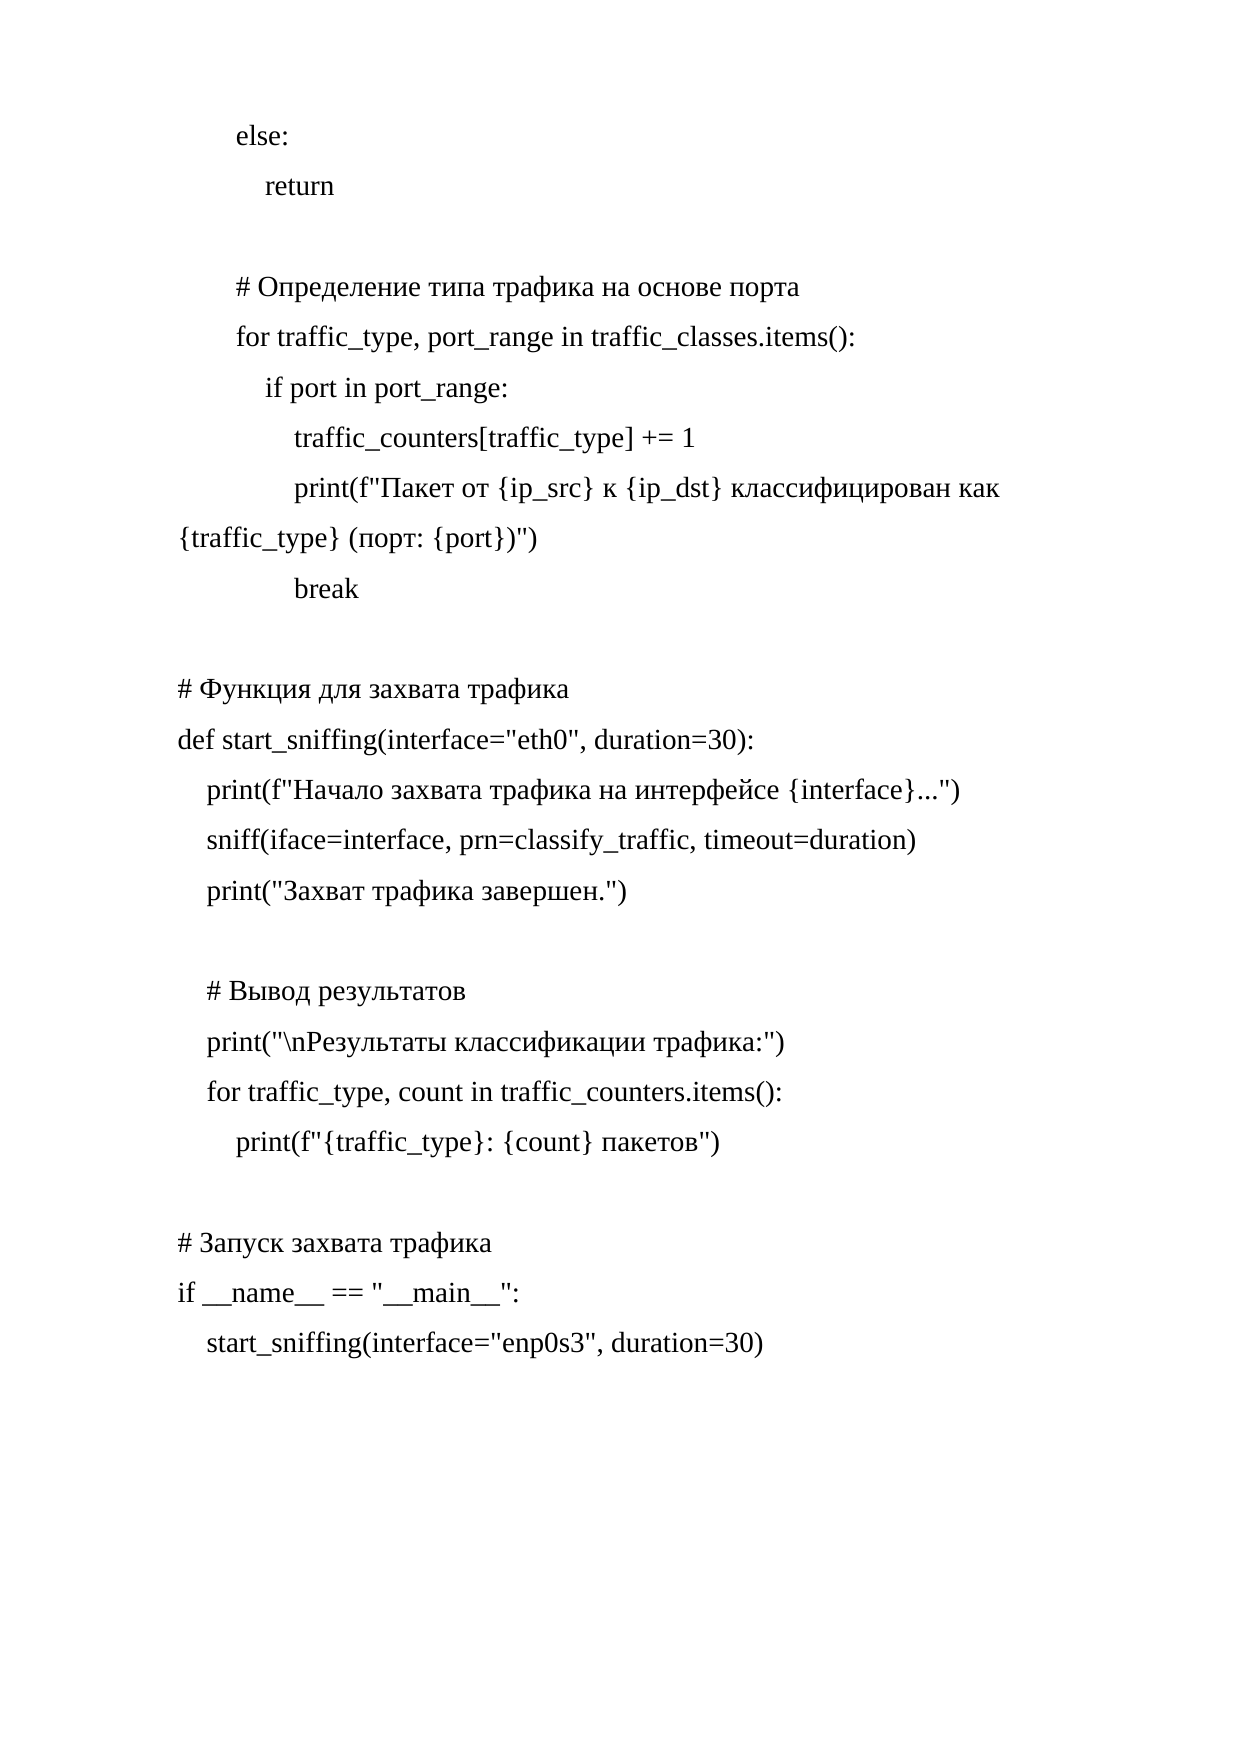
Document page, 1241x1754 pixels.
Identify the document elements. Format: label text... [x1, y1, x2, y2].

text def start_sniffing(interface="eth0", duration=30): [177, 722, 1152, 755]
text # Запуск захвата трафика [177, 1225, 1152, 1258]
text return [177, 168, 1152, 202]
text if __name__ == "__main__": [177, 1275, 1152, 1309]
text for traffic_type, port_range in traffic_classes.items(): [177, 319, 1152, 353]
text start_sniffing(interface="enp0s3", duration=30) [177, 1326, 1152, 1359]
text print(f"{traffic_type}: {count} пакетов") [177, 1124, 1152, 1158]
text else: [177, 118, 1152, 152]
text # Вывод результатов [177, 973, 1152, 1007]
text if port in port_range: [177, 370, 1152, 403]
text sniff(iface=interface, prn=classify_traffic, timeout=duration) [177, 822, 1152, 856]
text # Функция для захвата трафика [177, 672, 1152, 705]
text for traffic_type, count in traffic_counters.items(): [177, 1074, 1152, 1108]
text # Определение типа трафика на основе порта [177, 269, 1152, 303]
text print(f"Пакет от {ip_src} к {ip_dst} классифицирован как {traffic_type} (порт: {port})") [177, 470, 1152, 554]
text print("Захват трафика завершен.") [177, 873, 1152, 906]
text break [177, 571, 1152, 604]
text traffic_counters[traffic_type] += 1 [177, 420, 1152, 453]
text print(f"Начало захвата трафика на интерфейсе {interface}...") [177, 772, 1152, 806]
text print("\nРезультаты классификации трафика:") [177, 1024, 1152, 1057]
